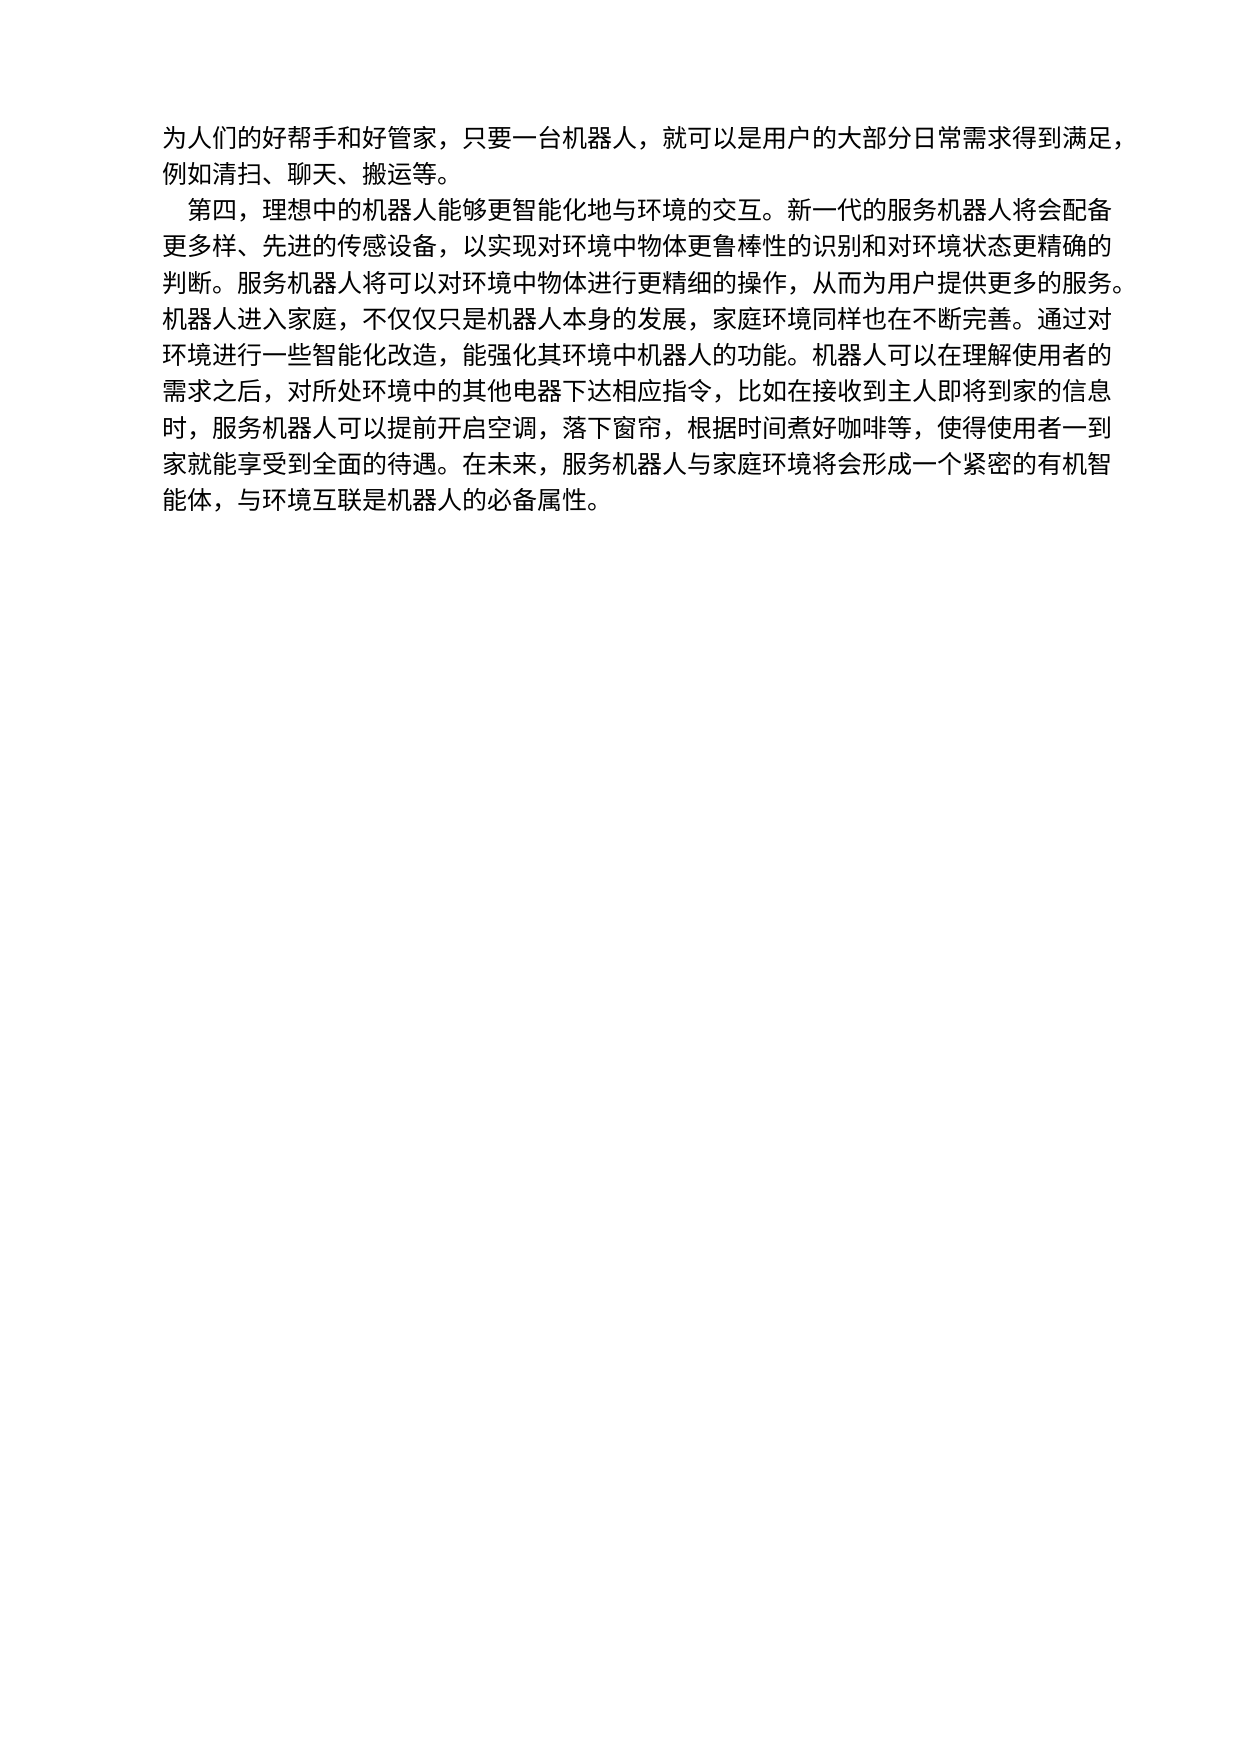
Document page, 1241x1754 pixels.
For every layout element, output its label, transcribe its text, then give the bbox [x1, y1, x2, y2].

text 第三，理想中的机器人应当集成多种功能，用户可以使用一个机器人完成多种任务，而不是在家庭中使用许多功能单一的低级机器人，这样无论是资源还是空间都会被大量消耗。机器人应当越来越趋向于全能型和综合型，当用户下达指令或表现出某些需求时，机器人能够自动组织安排，规划融合多种功能以实现完美解决。理想中的机器人，会成为人们的好帮手和好管家，只要一台机器人，就可以是用户的大部分日常需求得到满足，例如清扫、聊天、搬运等。 [162, 118, 1122, 191]
text 第四，理想中的机器人能够更智能化地与环境的交互。新一代的服务机器人将会配备更多样、先进的传感设备，以实现对环境中物体更鲁棒性的识别和对环境状态更精确的判断。服务机器人将可以对环境中物体进行更精细的操作，从而为用户提供更多的服务。机器人进入家庭，不仅仅只是机器人本身的发展，家庭环境同样也在不断完善。通过对环境进行一些智能化改造，能强化其环境中机器人的功能。机器人可以在理解使用者的需求之后，对所处环境中的其他电器下达相应指令，比如在接收到主人即将到家的信息时，服务机器人可以提前开启空调，落下窗帘，根据时间煮好咖啡等，使得使用者一到家就能享受到全面的待遇。在未来，服务机器人与家庭环境将会形成一个紧密的有机智能体，与环境互联是机器人的必备属性。 [162, 191, 1122, 517]
